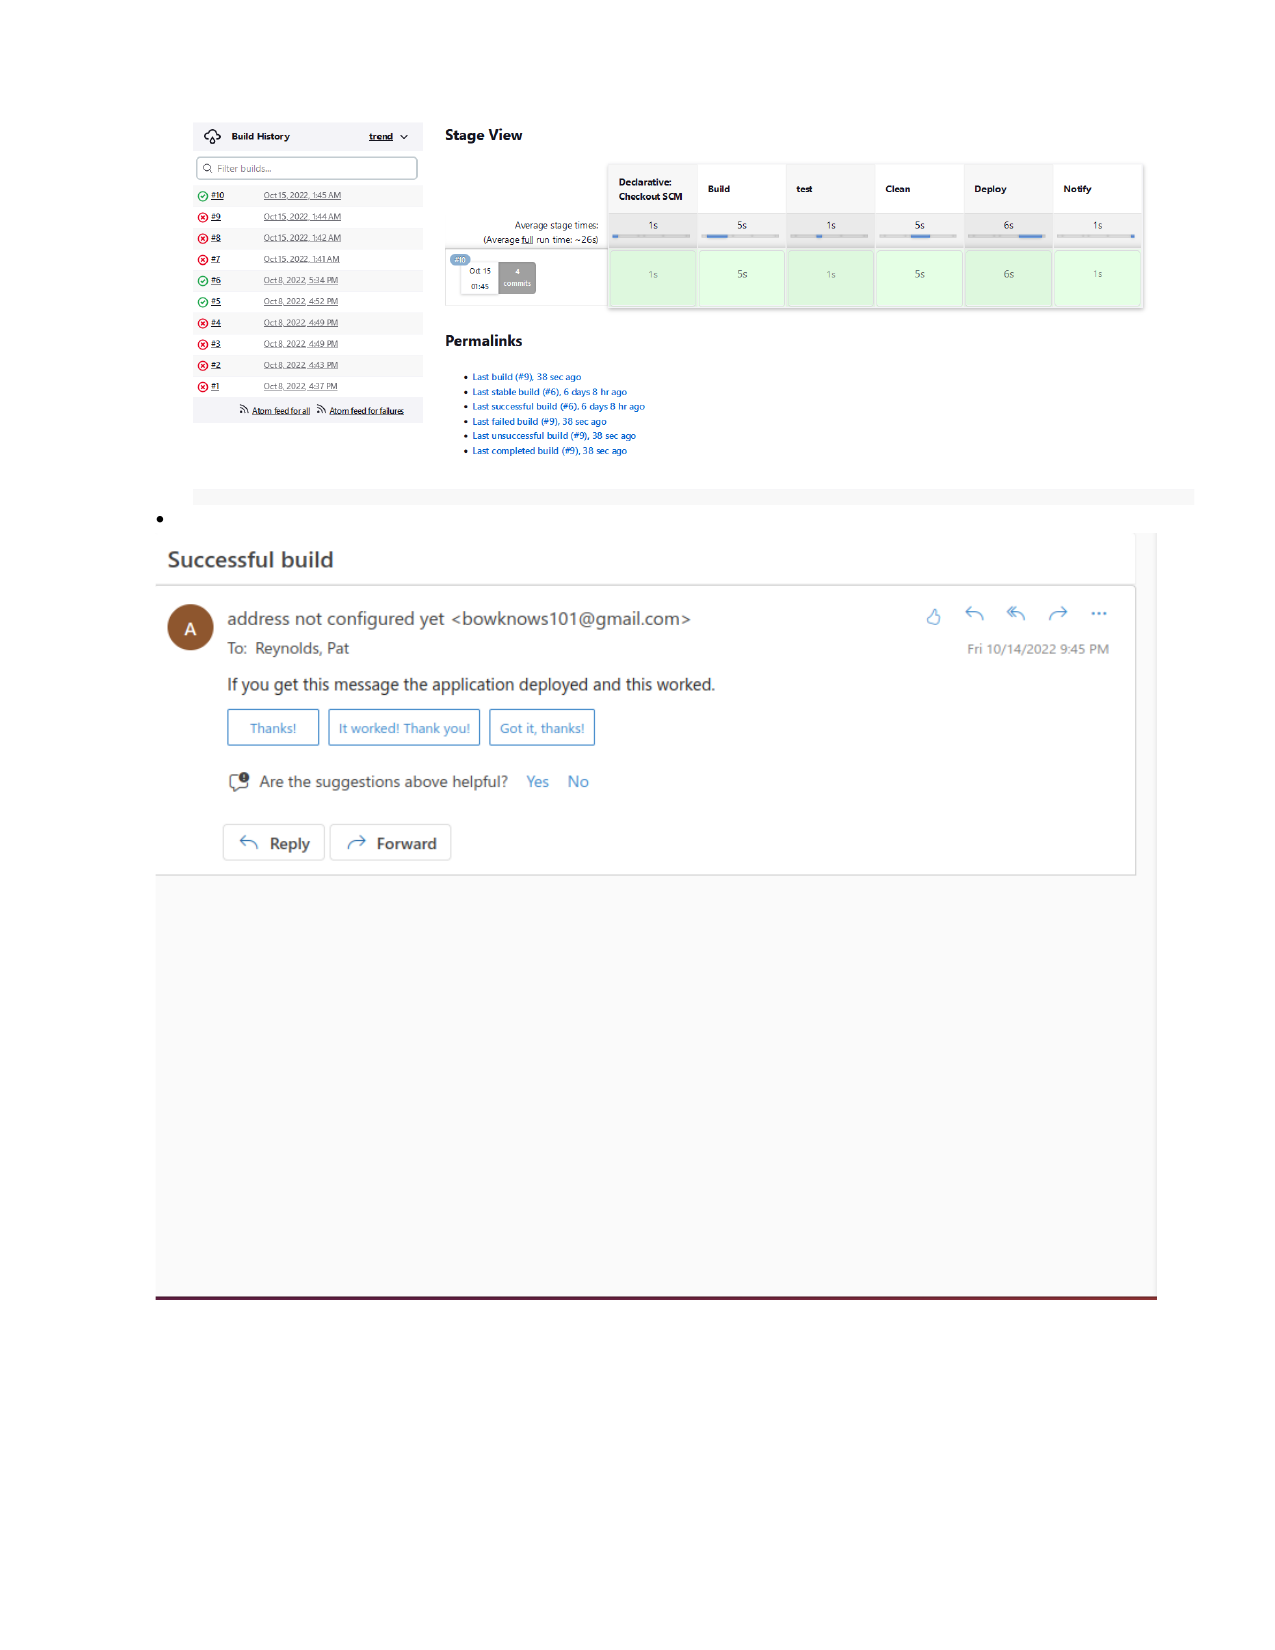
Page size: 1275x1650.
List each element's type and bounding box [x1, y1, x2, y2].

picture [155, 533, 1157, 1300]
picture [193, 118, 1195, 505]
